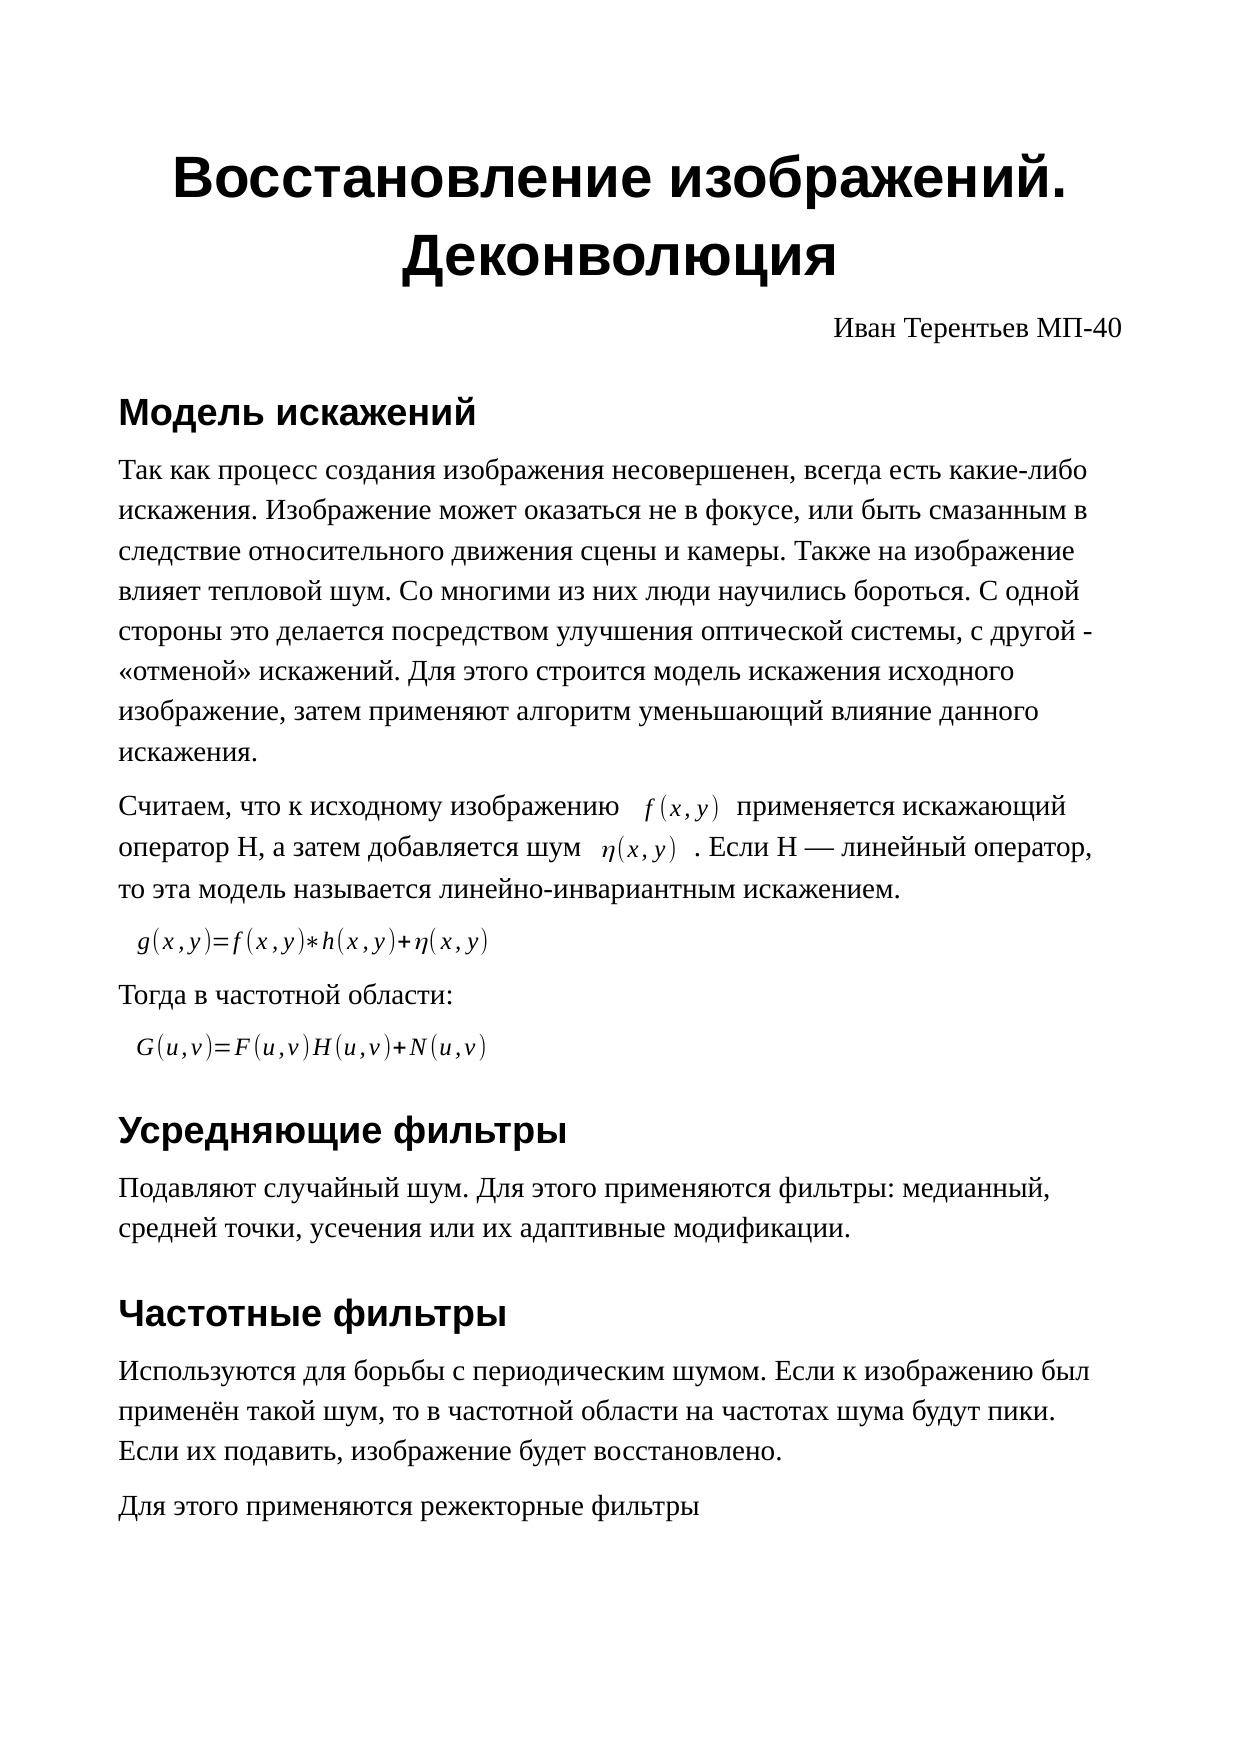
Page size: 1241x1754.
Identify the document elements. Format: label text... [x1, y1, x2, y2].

title Восстановление изображений. Деконволюция [118, 143, 1122, 287]
text Для этого применяются режекторные фильтры [118, 1488, 1122, 1522]
text Используются для борьбы с периодическим шумом. Если к изображению был применён такой шум, то в частотной области на частотах шума будут пики. Если их подавить, изображение будет восстановлено. [118, 1353, 1122, 1467]
text Иван Терентьев МП-40 [118, 310, 1122, 343]
text Подавляют случайный шум. Для этого применяются фильтры: медианный, средней точки, усечения или их адаптивные модификации. [118, 1170, 1122, 1244]
subtitle Усредняющие фильтры [118, 1108, 1122, 1151]
text Тогда в частотной области: [118, 977, 1122, 1010]
text Считаем, что к исходному изображению применяется искажающий оператор H, а затем добавляется шум. Если H — линейный оператор, то эта модель называется линейно-инвариантным искажением. [118, 788, 1122, 904]
text Так как процесс создания изображения несовершенен, всегда есть какие-либо искажения. Изображение может оказаться не в фокусе, или быть смазанным в следствие относительного движения сцены и камеры. Также на изображение влияет тепловой шум. Со многими из них люди научились бороться. С одной стороны это делается посредством улучшения оптической системы, с другой - «отменой» искажений. Для этого строится модель искажения исходного изображение, затем применяют алгоритм уменьшающий влияние данного искажения. [118, 452, 1122, 767]
subtitle Модель искажений [118, 389, 1122, 433]
subtitle Частотные фильтры [118, 1290, 1122, 1334]
